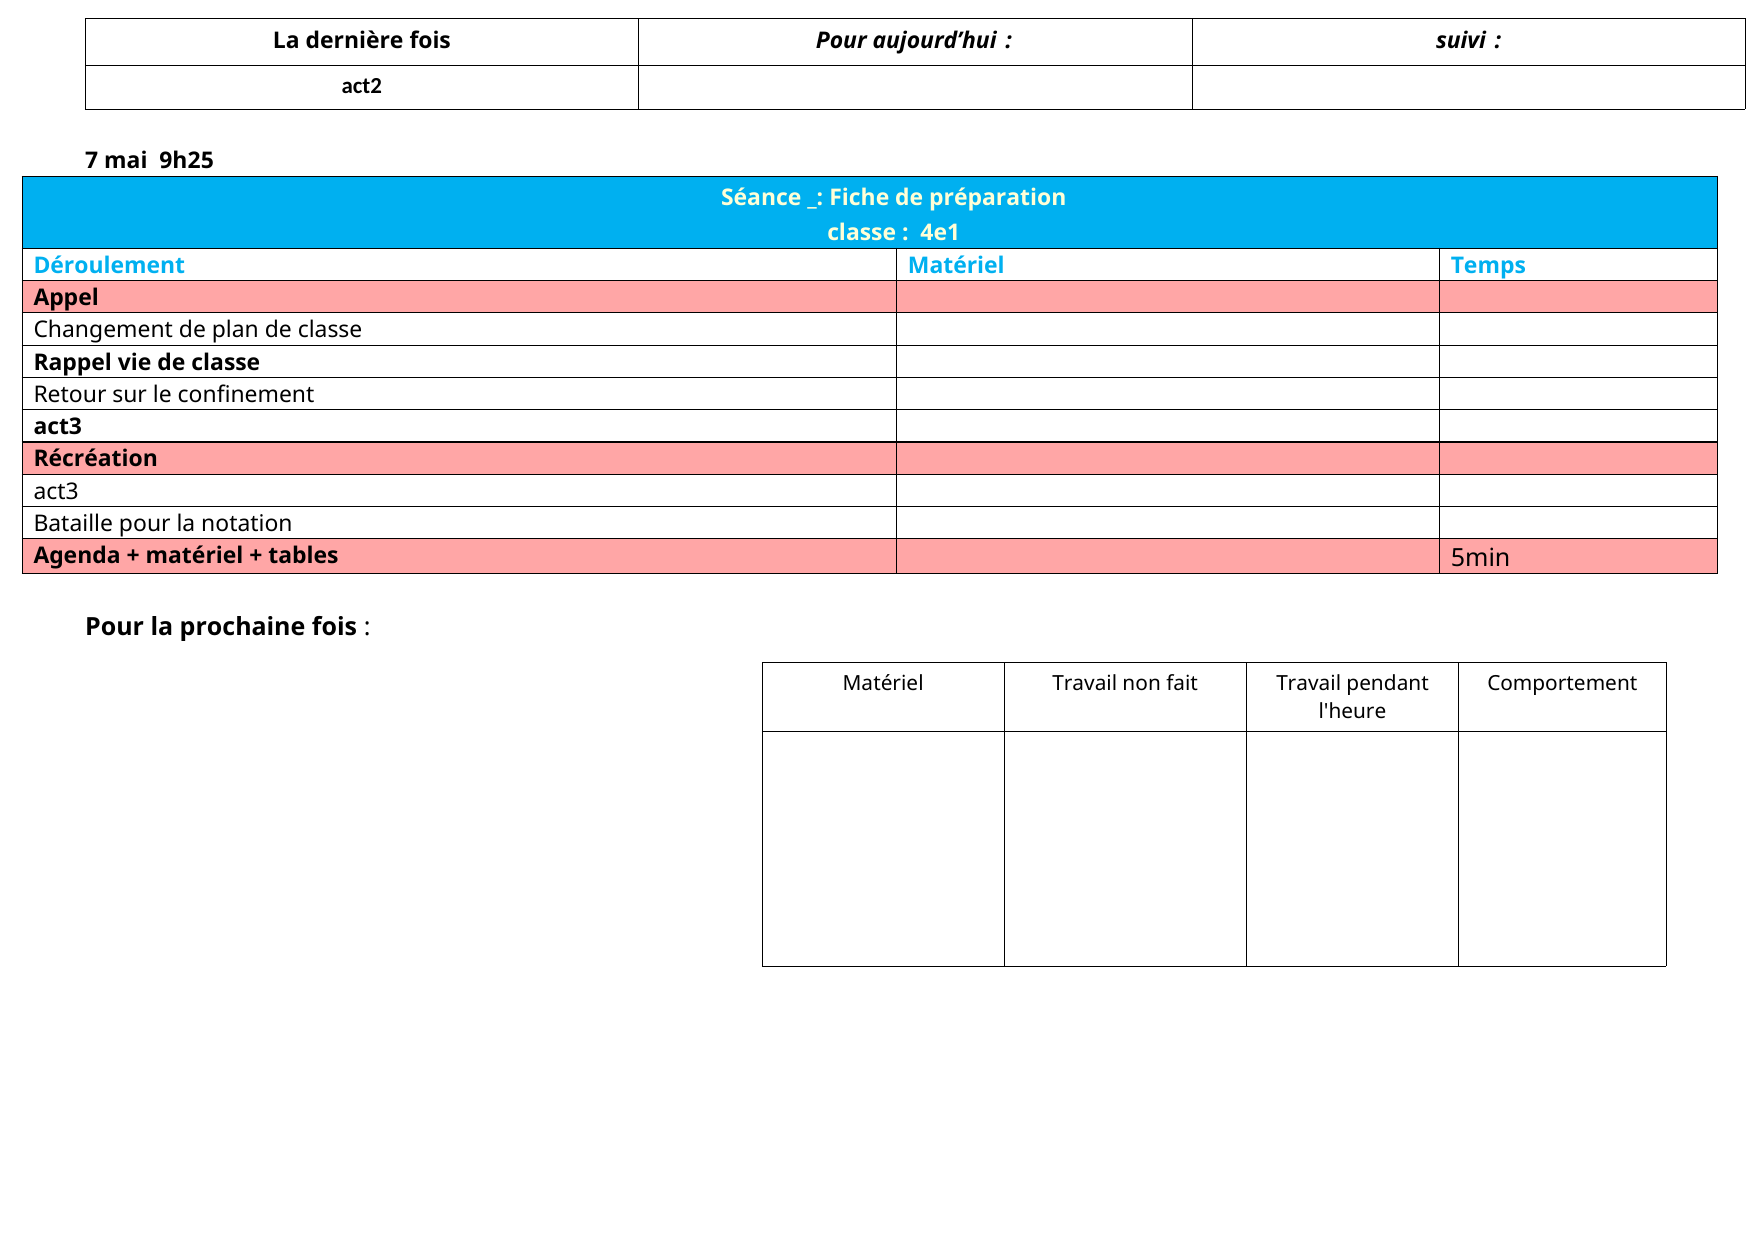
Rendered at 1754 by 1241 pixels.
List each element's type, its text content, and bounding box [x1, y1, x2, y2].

table_cell Changement de plan de classe [23, 313, 896, 344]
table_cell act3 [23, 475, 896, 506]
table_header Matériel [763, 663, 1004, 731]
table_cell [1247, 732, 1458, 966]
text Pour la prochaine fois : [85, 608, 1745, 642]
table_cell [897, 507, 1439, 538]
table_cell [1440, 378, 1717, 409]
table_header Séance _: Fiche de préparation classe : 4e1 [23, 177, 1717, 248]
table_cell [1440, 313, 1717, 344]
table_cell Rappel vie de classe [23, 346, 896, 377]
table_cell [897, 313, 1439, 344]
table_header Travail pendant l'heure [1247, 663, 1458, 731]
table_cell [897, 475, 1439, 506]
table_cell [763, 732, 1004, 966]
table_cell [1440, 507, 1717, 538]
table_cell [1440, 475, 1717, 506]
table_cell [1440, 410, 1717, 441]
table_cell [897, 378, 1439, 409]
table_header Comportement [1459, 663, 1666, 731]
table_cell [897, 410, 1439, 441]
table_cell [1005, 732, 1246, 966]
table_cell [897, 539, 1439, 573]
table_header Pour aujourd’hui : [639, 19, 1192, 65]
table_cell [897, 346, 1439, 377]
table_cell [1440, 281, 1717, 312]
table_cell Bataille pour la notation [23, 507, 896, 538]
table_cell [897, 281, 1439, 312]
table_cell Agenda + matériel + tables [23, 539, 896, 573]
table_header La dernière fois [86, 19, 638, 65]
table_cell [1440, 443, 1717, 474]
table_cell Retour sur le confinement [23, 378, 896, 409]
table_cell act2 [86, 66, 638, 108]
table_header Travail non fait [1005, 663, 1246, 731]
table_cell 5min [1440, 539, 1717, 573]
table_cell [1440, 346, 1717, 377]
table_cell [897, 443, 1439, 474]
table_cell [1459, 732, 1666, 966]
table_cell Appel [23, 281, 896, 312]
table_header suivi : [1193, 19, 1745, 65]
table_cell Temps [1440, 249, 1717, 280]
table_cell [639, 66, 1192, 108]
table_cell Matériel [897, 249, 1439, 280]
table_cell act3 [23, 410, 896, 441]
table_cell Récréation [23, 443, 896, 474]
text 7 mai 9h25 [85, 144, 1754, 176]
table_cell [1193, 66, 1745, 108]
table_cell Déroulement [23, 249, 896, 280]
